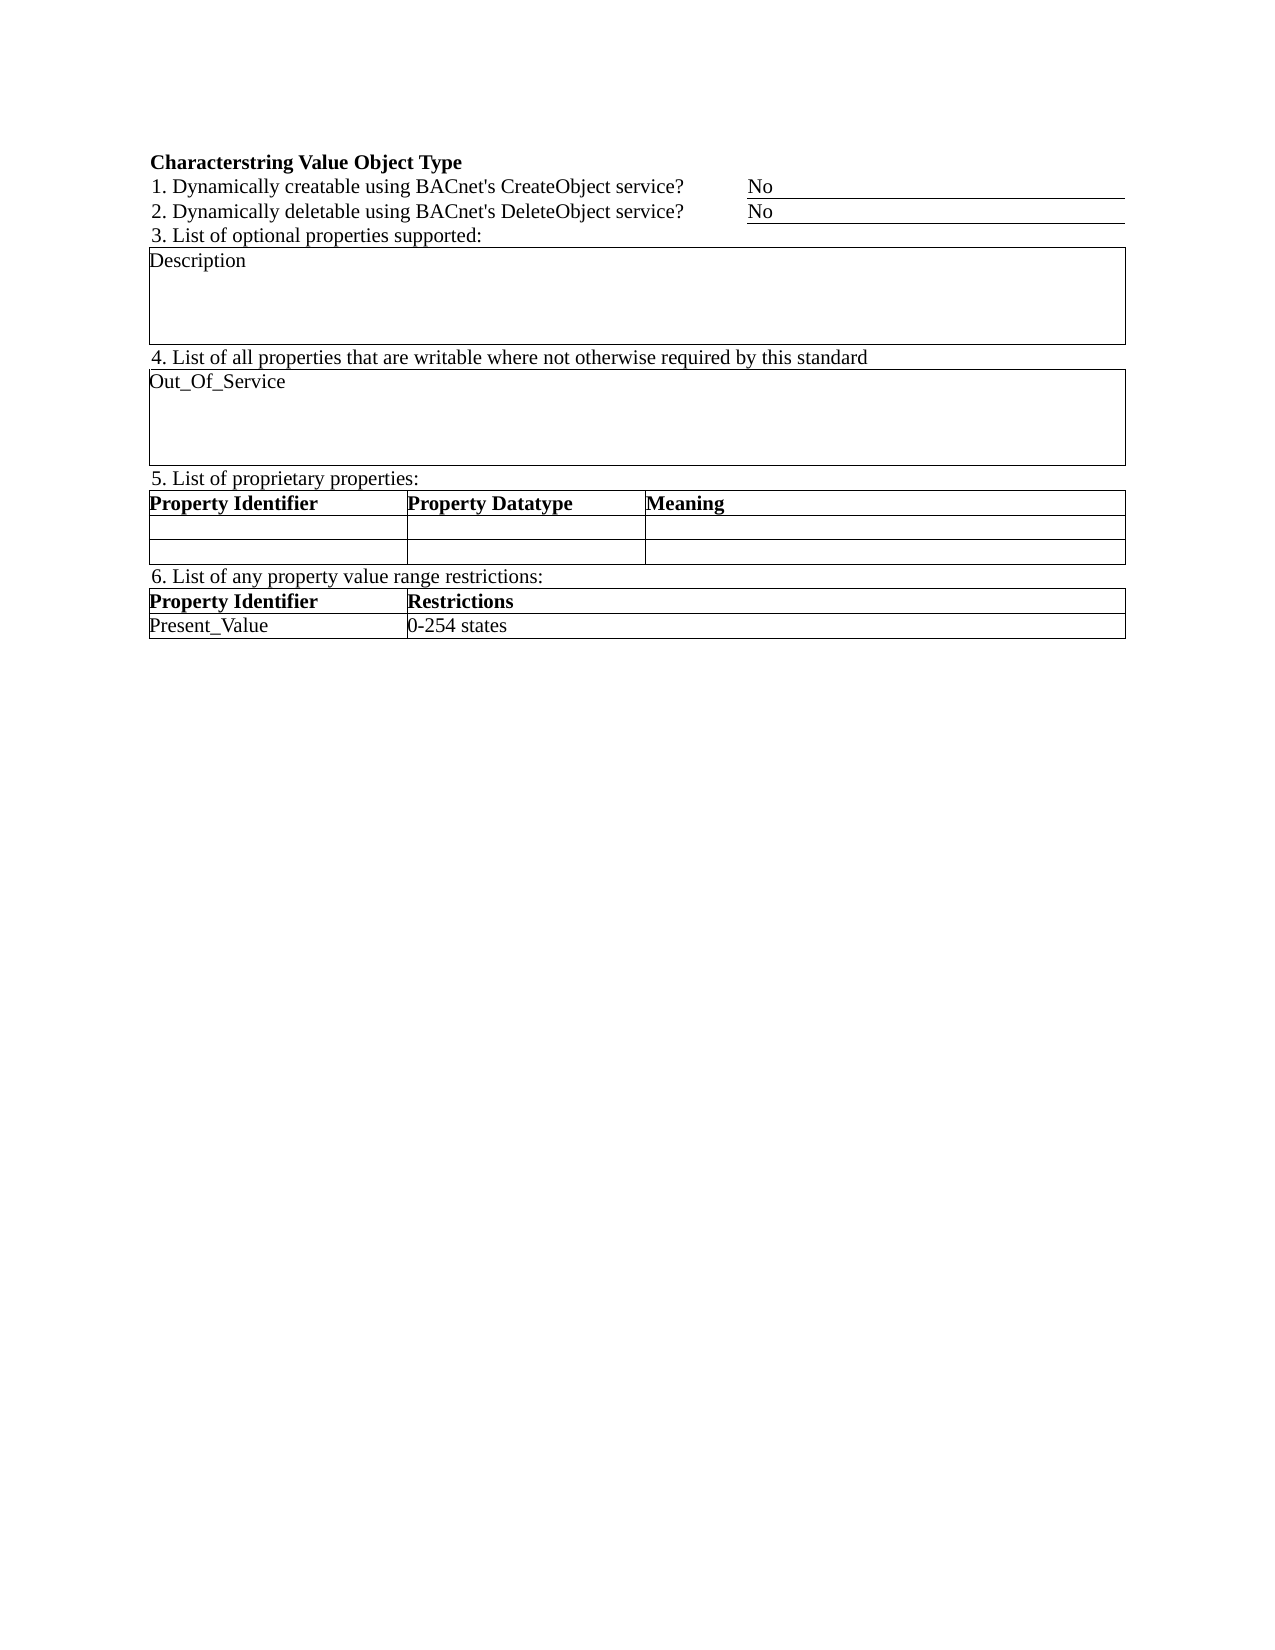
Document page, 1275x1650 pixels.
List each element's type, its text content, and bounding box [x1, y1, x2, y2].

table_cell Meaning [646, 491, 1125, 514]
table_cell 4. List of all properties that are writable where not otherwise required by this standard [151, 345, 1125, 369]
table_cell [150, 516, 407, 539]
table_cell 2. Dynamically deletable using BACnet's DeleteObject service? [151, 198, 747, 223]
table_cell 5. List of proprietary properties: [151, 466, 1125, 490]
table_cell Out_Of_Service [150, 369, 1125, 465]
table_header No [747, 174, 1125, 198]
table_cell No [747, 199, 1125, 223]
table_cell Property Identifier [150, 589, 407, 613]
table_cell [646, 516, 1125, 539]
table_header 1. Dynamically creatable using BACnet's CreateObject service? [151, 174, 747, 198]
table_cell [408, 516, 645, 539]
table_cell Property Datatype [408, 491, 645, 514]
table_cell [646, 540, 1125, 564]
table_cell [150, 540, 407, 564]
text Characterstring Value Object Type [150, 150, 1125, 174]
table_cell Property Identifier [150, 491, 407, 514]
table_cell Present_Value [150, 614, 407, 637]
table_cell [408, 540, 645, 564]
table_cell 3. List of optional properties supported: [151, 223, 1125, 247]
table_cell Restrictions [408, 589, 1125, 613]
table_cell Description [150, 248, 1125, 344]
table_cell 0-254 states [408, 614, 1125, 637]
table_cell 6. List of any property value range restrictions: [151, 565, 1125, 588]
